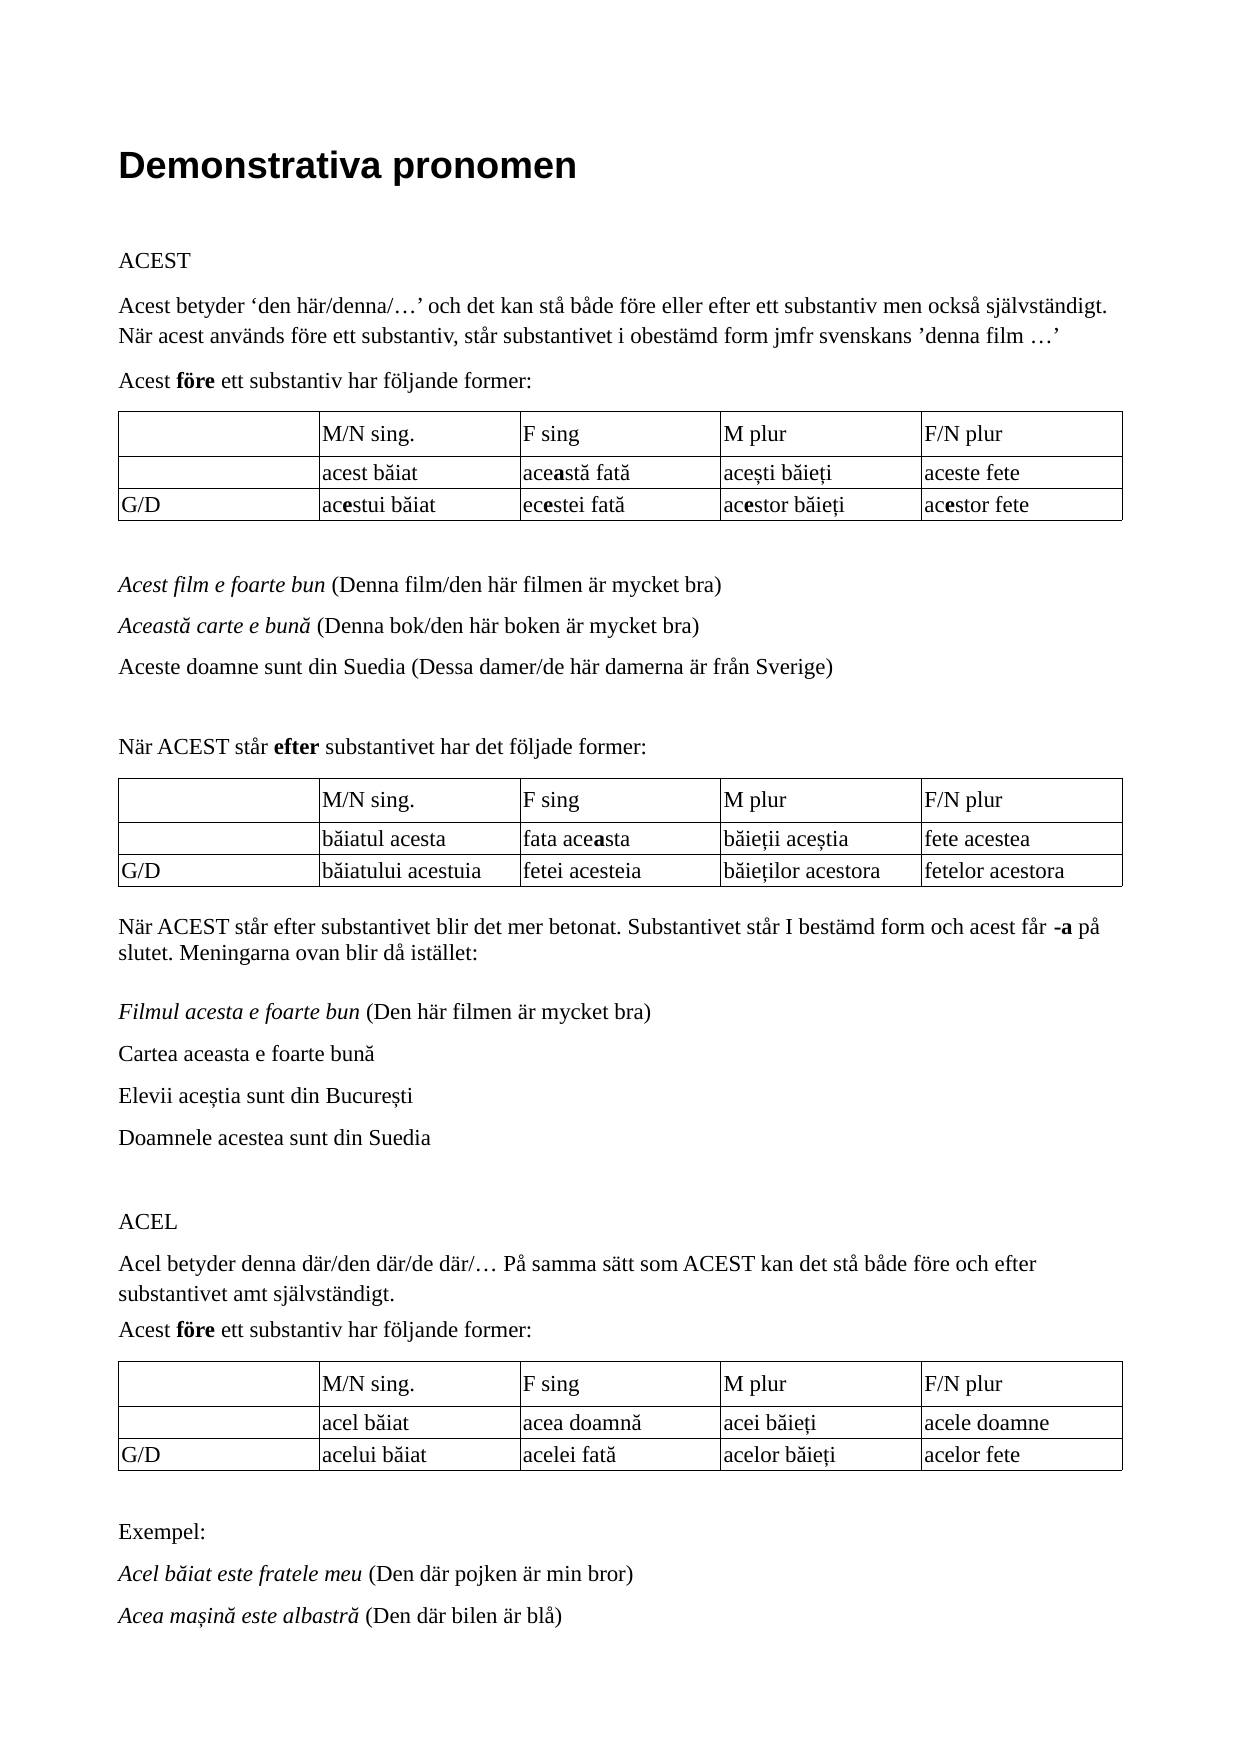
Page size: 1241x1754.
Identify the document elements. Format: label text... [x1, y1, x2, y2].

table_cell acel băiat [320, 1407, 520, 1438]
text Doamnele acestea sunt din Suedia [118, 1124, 1122, 1150]
text Acel betyder denna där/den där/de där/… På samma sätt som ACEST kan det stå både före och efter substantivet amt självständigt. [118, 1250, 1122, 1307]
text ACEST [118, 247, 1122, 273]
table_cell G/D [119, 1439, 319, 1470]
table_header M plur [721, 412, 921, 456]
text ACEL [118, 1208, 1122, 1234]
text Acest betyder ‘den här/denna/…’ och det kan stå både före eller efter ett substantiv men också självständigt. När acest används före ett substantiv, står substantivet i obestämd form jmfr svenskans ’denna film …’ [118, 292, 1122, 348]
table_header F/N plur [922, 1362, 1122, 1406]
table_cell acest băiat [320, 457, 520, 488]
table_header F sing [521, 1362, 720, 1406]
table_cell băieții aceștia [721, 823, 921, 854]
table_header F sing [521, 779, 720, 822]
table_cell acestor băieți [721, 489, 921, 520]
table_cell [119, 457, 319, 488]
table_cell acele doamne [922, 1407, 1122, 1438]
text Aceste doamne sunt din Suedia (Dessa damer/de här damerna är från Sverige) [118, 653, 1122, 679]
table_header F/N plur [922, 412, 1122, 456]
text Filmul acesta e foarte bun (Den här filmen är mycket bra) [118, 998, 1122, 1024]
table_cell băieților acestora [721, 855, 921, 886]
table_cell acestor fete [922, 489, 1122, 520]
table_cell fata aceasta [521, 823, 720, 854]
table_header M/N sing. [320, 779, 520, 822]
table_cell acestui băiat [320, 489, 520, 520]
table_header [119, 1362, 319, 1406]
table_cell acei băieți [721, 1407, 921, 1438]
text Acest före ett substantiv har följande former: [118, 367, 1122, 393]
table_cell fetelor acestora [922, 855, 1122, 886]
table_header M plur [721, 779, 921, 822]
text När ACEST står efter substantivet har det följade former: [118, 733, 1122, 759]
table_cell [119, 1407, 319, 1438]
text Acea mașină este albastră (Den där bilen är blå) [118, 1602, 1122, 1629]
table_cell acelor băieți [721, 1439, 921, 1470]
table_header F sing [521, 412, 720, 456]
table_cell băiatului acestuia [320, 855, 520, 886]
subtitle Demonstrativa pronomen [118, 143, 1122, 187]
text Acel băiat este fratele meu (Den där pojken är min bror) [118, 1560, 1122, 1587]
table_header M/N sing. [320, 412, 520, 456]
table_cell această fată [521, 457, 720, 488]
table_header [119, 779, 319, 822]
table_cell acelor fete [922, 1439, 1122, 1470]
text Acest före ett substantiv har följande former: [118, 1317, 1122, 1343]
text Elevii aceștia sunt din București [118, 1082, 1122, 1108]
table_cell acești băieți [721, 457, 921, 488]
table_header M plur [721, 1362, 921, 1406]
table_cell G/D [119, 855, 319, 886]
table_cell acea doamnă [521, 1407, 720, 1438]
table_cell aceste fete [922, 457, 1122, 488]
table_cell G/D [119, 489, 319, 520]
table_cell acelui băiat [320, 1439, 520, 1470]
table_cell băiatul acesta [320, 823, 520, 854]
table_header [119, 412, 319, 456]
table_cell acelei fată [521, 1439, 720, 1470]
text Cartea aceasta e foarte bună [118, 1040, 1122, 1066]
text När ACEST står efter substantivet blir det mer betonat. Substantivet står I bestämd form och acest får -a på slutet. Meningarna ovan blir då istället: [118, 913, 1122, 965]
text Exempel: [118, 1518, 1122, 1544]
table_header F/N plur [922, 779, 1122, 822]
table_cell [119, 823, 319, 854]
text Această carte e bună (Denna bok/den här boken är mycket bra) [118, 612, 1122, 638]
table_header M/N sing. [320, 1362, 520, 1406]
table_cell fete acestea [922, 823, 1122, 854]
text Acest film e foarte bun (Denna film/den här filmen är mycket bra) [118, 571, 1122, 597]
table_cell ecestei fată [521, 489, 720, 520]
table_cell fetei acesteia [521, 855, 720, 886]
